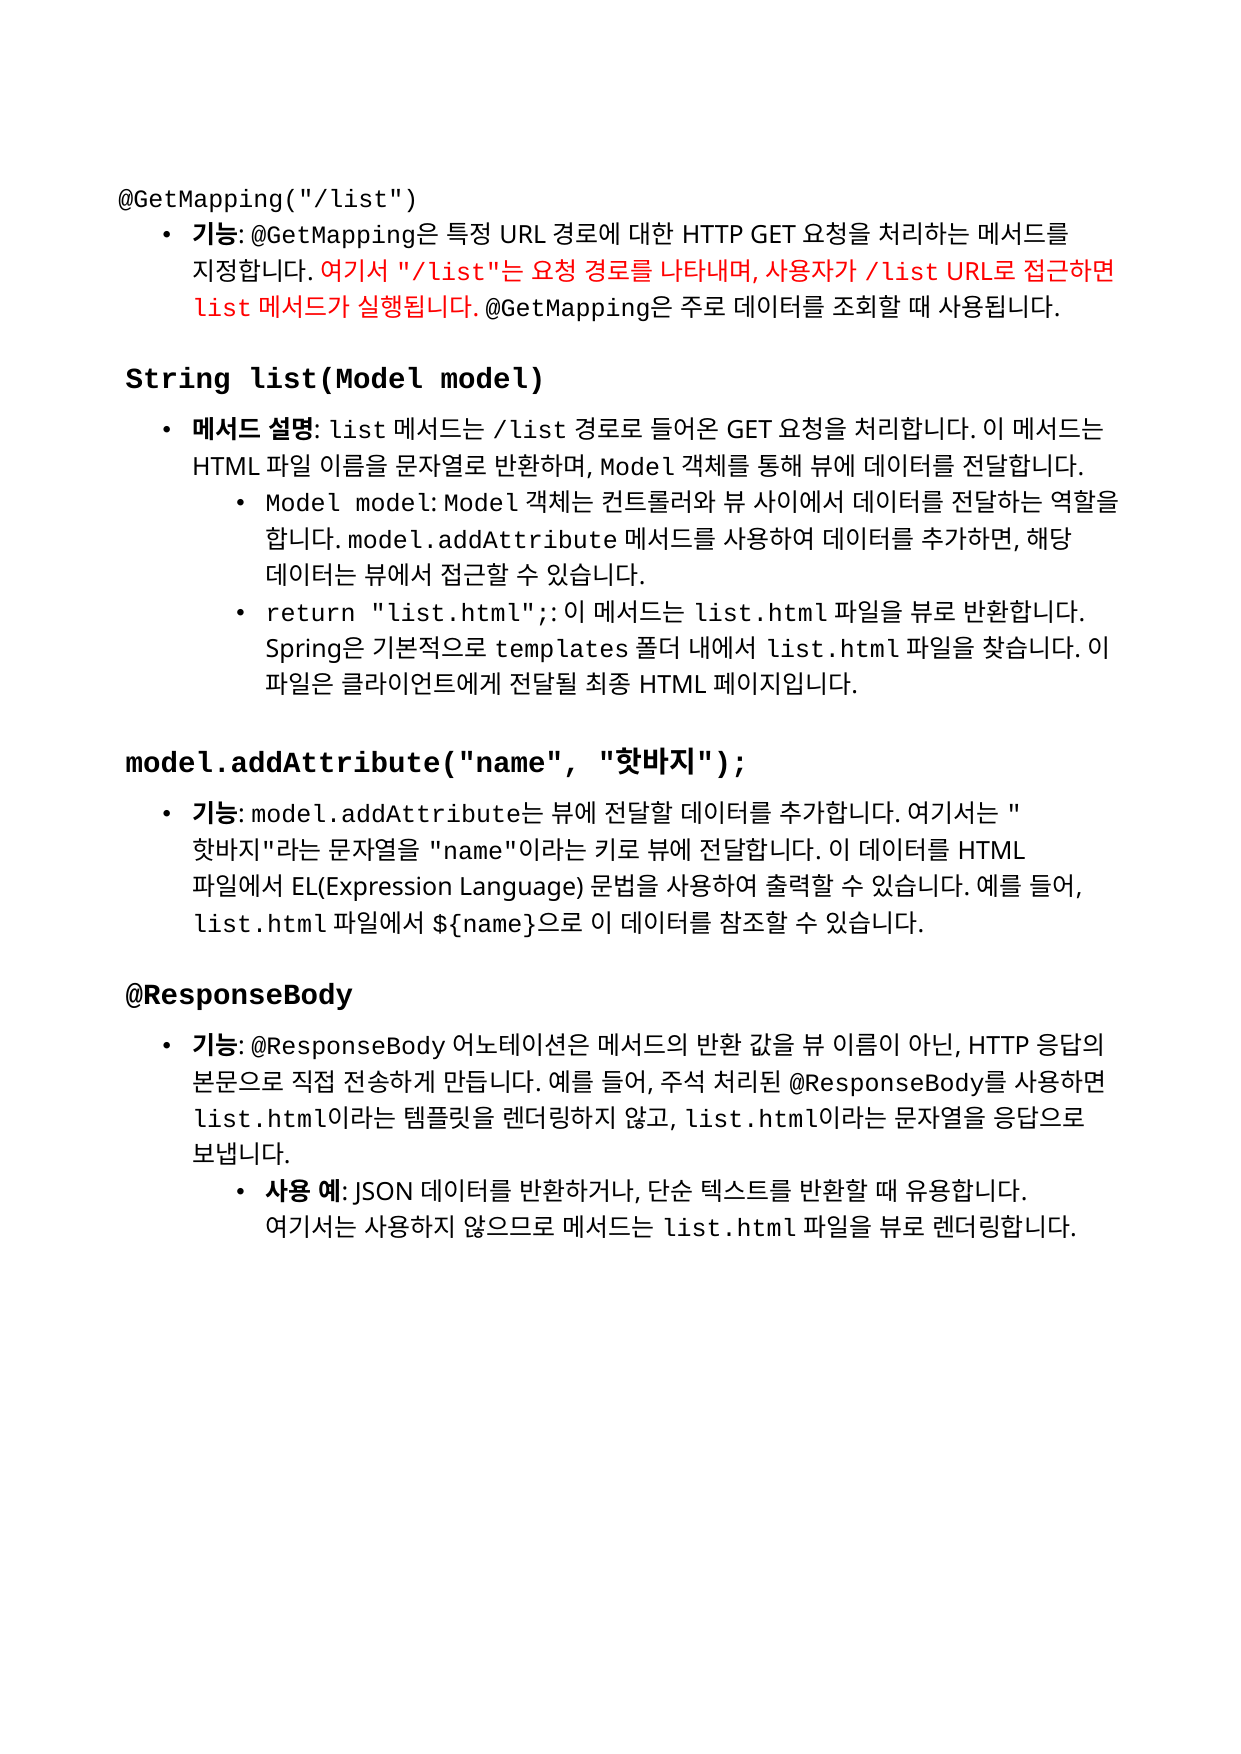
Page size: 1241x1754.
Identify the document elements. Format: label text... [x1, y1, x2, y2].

list 기능: model.addAttribute는 뷰에 전달할 데이터를 추가합니다. 여기서는 "핫바지"라는 문자열을 "name"이라는 키로 뷰에 전달합니다. 이 데이터를 HTML 파일에서 EL(Expression Language) 문법을 사용하여 출력할 수 있습니다. 예를 들어, list.html 파일에서 ${name}으로 이 데이터를 참조할 수 있습니다. [162, 794, 1122, 939]
text @GetMapping("/list") [118, 186, 1122, 214]
subtitle String list(Model model) [118, 361, 1122, 397]
list 사용 예: JSON 데이터를 반환하거나, 단순 텍스트를 반환할 때 유용합니다. 여기서는 사용하지 않으므로 메서드는 list.html 파일을 뷰로 렌더링합니다. [236, 1171, 1122, 1244]
list Model model: Model 객체는 컨트롤러와 뷰 사이에서 데이터를 전달하는 역할을 합니다. model.addAttribute 메서드를 사용하여 데이터를 추가하면, 해당 데이터는 뷰에서 접근할 수 있습니다. [236, 483, 1122, 592]
list 기능: @ResponseBody 어노테이션은 메서드의 반환 값을 뷰 이름이 아닌, HTTP 응답의 본문으로 직접 전송하게 만듭니다. 예를 들어, 주석 처리된 @ResponseBody를 사용하면 list.html이라는 템플릿을 렌더링하지 않고, list.html이라는 문자열을 응답으로 보냅니다. [162, 1026, 1122, 1171]
list 기능: @GetMapping은 특정 URL 경로에 대한 HTTP GET 요청을 처리하는 메서드를 지정합니다. 여기서 "/list"는 요청 경로를 나타내며, 사용자가 /list URL로 접근하면 list 메서드가 실행됩니다. @GetMapping은 주로 데이터를 조회할 때 사용됩니다. [162, 214, 1122, 324]
list 메서드 설명: list 메서드는 /list 경로로 들어온 GET 요청을 처리합니다. 이 메서드는 HTML 파일 이름을 문자열로 반환하며, Model 객체를 통해 뷰에 데이터를 전달합니다. [162, 410, 1122, 483]
list return "list.html";: 이 메서드는 list.html 파일을 뷰로 반환합니다. Spring은 기본적으로 templates 폴더 내에서 list.html 파일을 찾습니다. 이 파일은 클라이언트에게 전달될 최종 HTML 페이지입니다. [236, 592, 1122, 701]
subtitle model.addAttribute("name", "핫바지"); [118, 739, 1122, 781]
subtitle @ResponseBody [118, 977, 1122, 1013]
